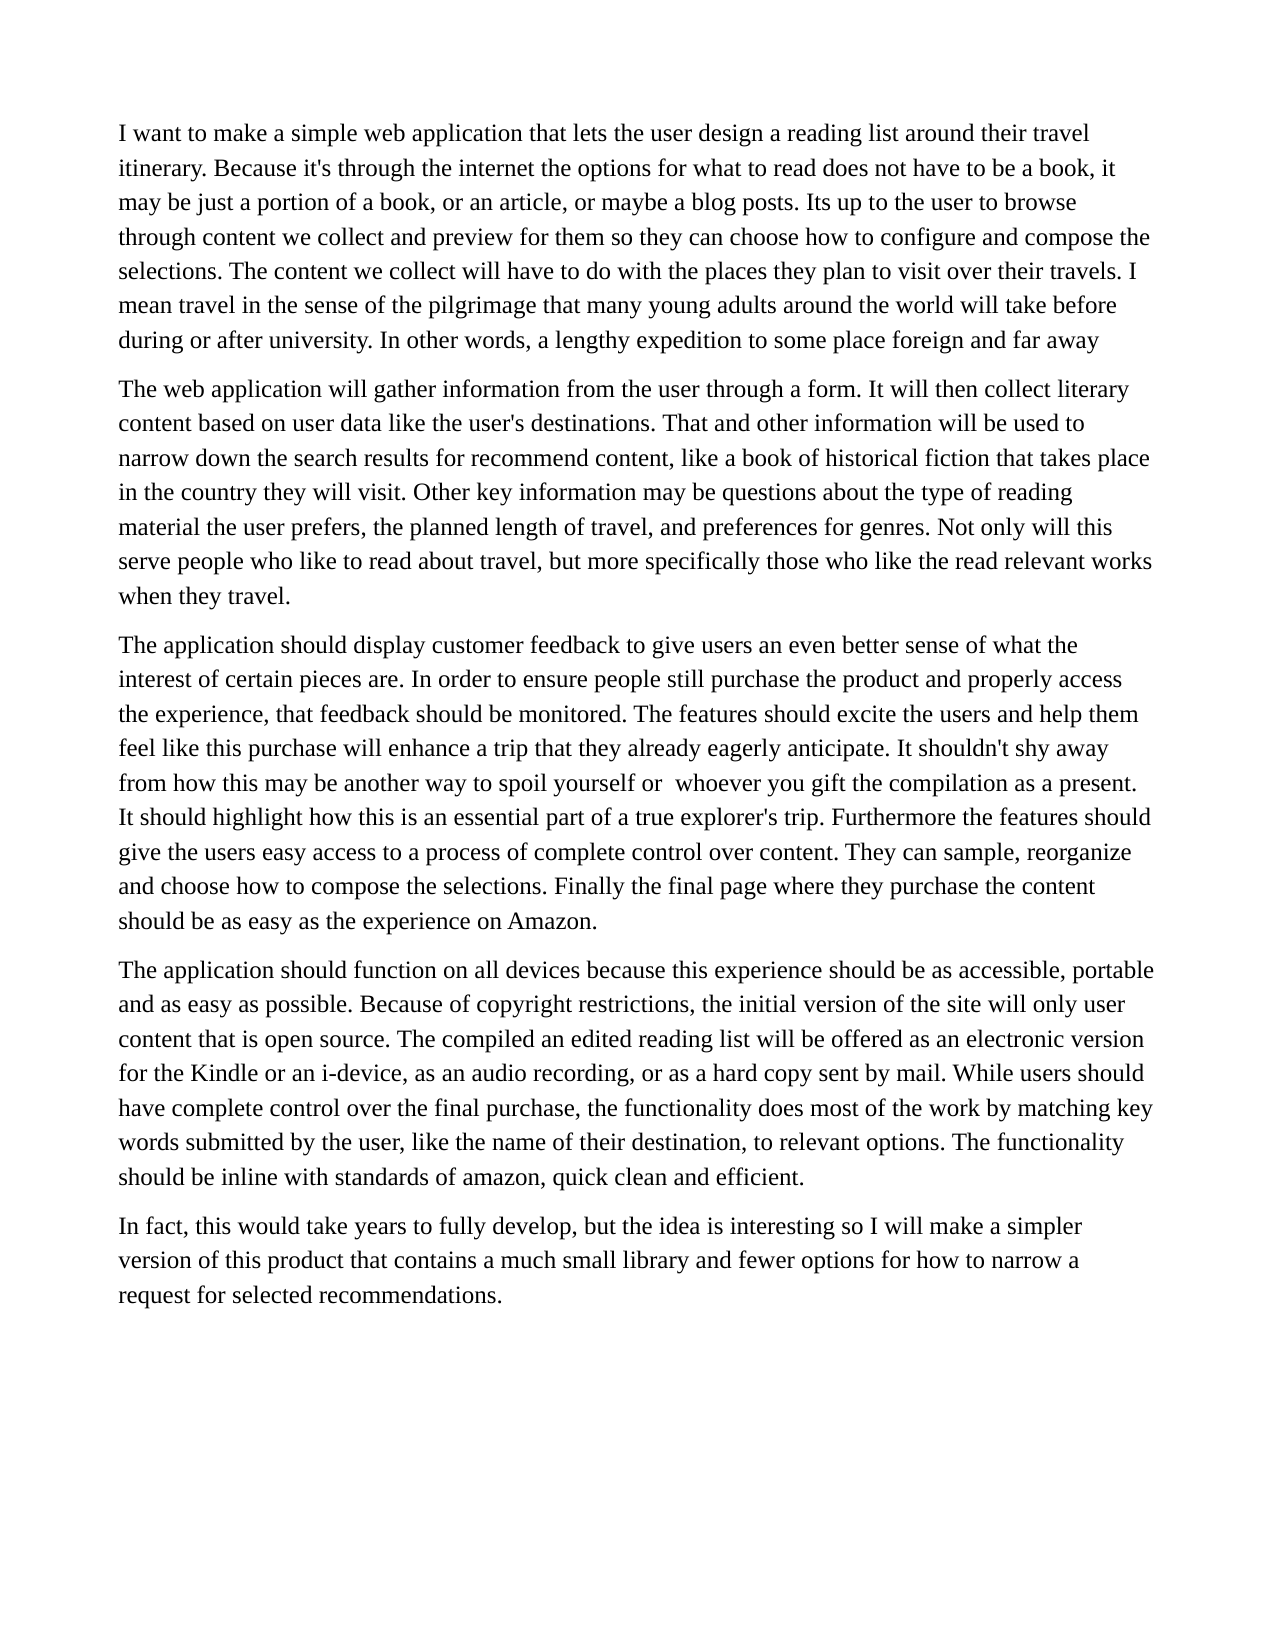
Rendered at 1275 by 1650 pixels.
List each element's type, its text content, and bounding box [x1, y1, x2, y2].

text In fact, this would take years to fully develop, but the idea is interesting so I will make a simpler version of this product that contains a much small library and fewer options for how to narrow a request for selected recommendations. [118, 1211, 1157, 1308]
text The application should display customer feedback to give users an even better sense of what the interest of certain pieces are. In order to ensure people still purchase the product and properly access the experience, that feedback should be monitored. The features should excite the users and help them feel like this purchase will enhance a trip that they already eagerly anticipate. It shouldn't shy away from how this may be another way to spoil yourself or whoever you gift the compilation as a present. It should highlight how this is an essential part of a true explorer's trip. Furthermore the features should give the users easy access to a process of complete control over content. They can sample, reorganize and choose how to compose the selections. Finally the final page where they purchase the content should be as easy as the experience on Amazon. [118, 630, 1157, 934]
text The application should function on all devices because this experience should be as accessible, portable and as easy as possible. Because of copyright restrictions, the initial version of the site will only user content that is open source. The compiled an edited reading list will be offered as an electronic version for the Kindle or an i-device, as an audio recording, or as a hard copy sent by mail. While users should have complete control over the final purchase, the functionality does most of the work by matching key words submitted by the user, like the name of their destination, to relevant options. The functionality should be inline with standards of amazon, quick clean and efficient. [118, 955, 1157, 1191]
text The web application will gather information from the user through a form. It will then collect literary content based on user data like the user's destinations. That and other information will be used to narrow down the search results for recommend content, like a book of historical fiction that takes place in the country they will visit. Other key information may be questions about the type of reading material the user prefers, the planned length of travel, and preferences for genres. Not only will this serve people who like to read about travel, but more specifically those who like the read relevant works when they travel. [118, 374, 1157, 610]
text I want to make a simple web application that lets the user design a reading list around their travel itinerary. Because it's through the internet the options for what to read does not have to be a book, it may be just a portion of a book, or an article, or maybe a blog posts. Its up to the user to browse through content we collect and preview for them so they can choose how to configure and compose the selections. The content we collect will have to do with the places they plan to visit over their travels. I mean travel in the sense of the pilgrimage that many young adults around the world will take before during or after university. In other words, a lengthy expedition to some place foreign and far away [118, 118, 1157, 354]
